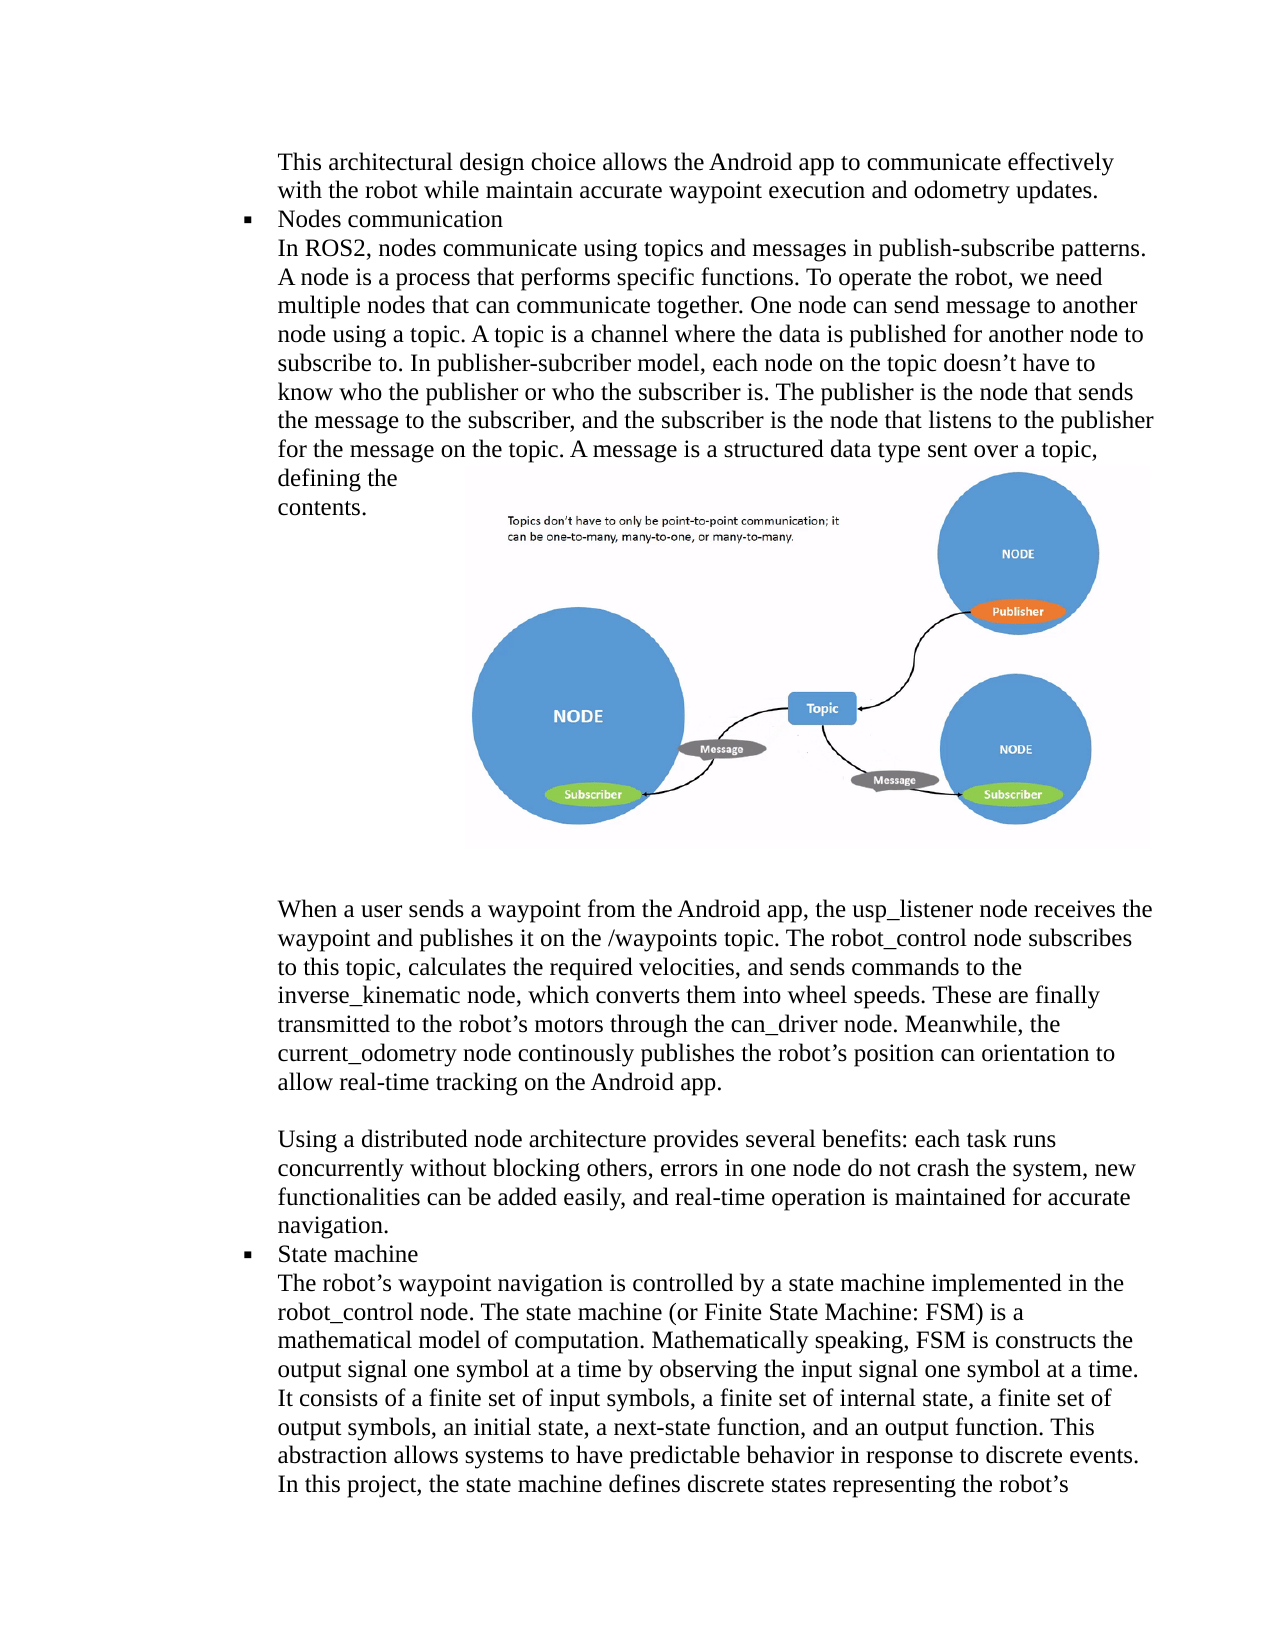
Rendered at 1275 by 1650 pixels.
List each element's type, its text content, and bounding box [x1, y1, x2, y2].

picture [464, 466, 1150, 849]
text When a user sends a waypoint from the Android app, the usp_listener node receives the waypoint and publishes it on the /waypoints topic. The robot_control node subscribes to this topic, calculates the required velocities, and sends commands to the inverse_kinematic node, which converts them into wheel speeds. These are finally transmitted to the robot’s motors through the can_driver node. Meanwhile, the current_odometry node continously publishes the robot’s position can orientation to allow real-time tracking on the Android app. [240, 894, 1157, 1096]
list Nodes communication [240, 204, 1157, 233]
list State machine [240, 1239, 1157, 1268]
text This architectural design choice allows the Android app to communicate effectively with the robot while maintain accurate waypoint execution and odometry updates. [277, 147, 1157, 204]
text The robot’s waypoint navigation is controlled by a state machine implemented in the robot_control node. The state machine (or Finite State Machine: FSM) is a mathematical model of computation. Mathematically speaking, FSM is constructs the output signal one symbol at a time by observing the input signal one symbol at a time. It consists of a finite set of input symbols, a finite set of internal state, a finite set of output symbols, an initial state, a next-state function, and an output function. This abstraction allows systems to have predictable behavior in response to discrete events. In this project, the state machine defines discrete states representing the robot’s [240, 1268, 1157, 1498]
text Using a distributed node architecture provides several benefits: each task runs concurrently without blocking others, errors in one node do not crash the system, new functionalities can be added easily, and real-time operation is maintained for accurate navigation. [240, 1124, 1157, 1239]
text In ROS2, nodes communicate using topics and messages in publish-subscribe patterns. A node is a process that performs specific functions. To operate the robot, we need multiple nodes that can communicate together. One node can send message to another node using a topic. A topic is a channel where the data is published for another node to subscribe to. In publisher-subcriber model, each node on the topic doesn’t have to know who the publisher or who the subscriber is. The publisher is the node that sends the message to the subscriber, and the subscriber is the node that listens to the publisher for the message on the topic. A message is a structured data type sent over a topic, defining the contents. [240, 233, 1157, 521]
